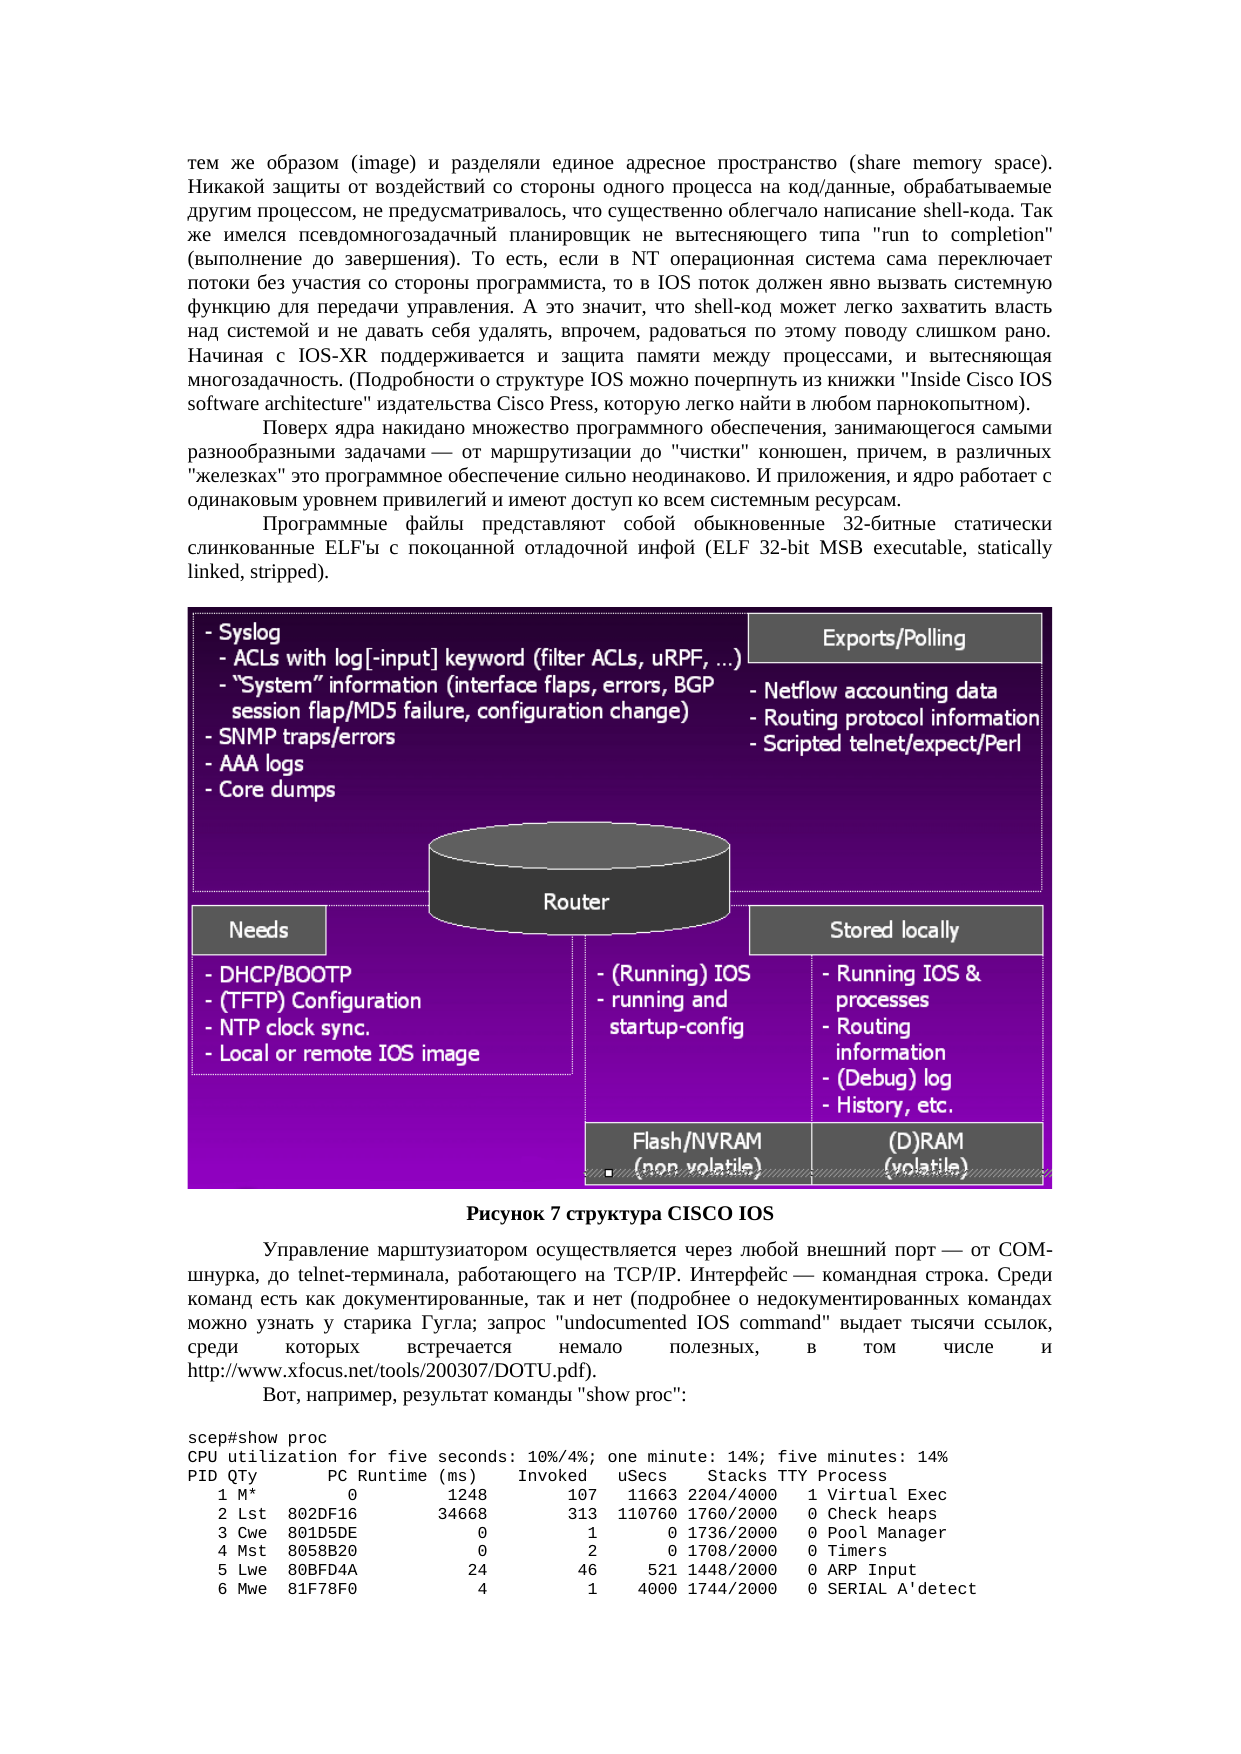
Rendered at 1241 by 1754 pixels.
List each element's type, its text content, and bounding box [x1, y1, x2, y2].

picture [187, 607, 1053, 1189]
text 1 M* 0 1248 107 11663 2204/4000 1 Virtual Exec [187, 1486, 1053, 1505]
text 3 Cwe 801D5DE 0 1 0 1736/2000 0 Pool Manager [187, 1524, 1053, 1543]
text Рисунок 7 структура CISCO IOS [187, 1201, 1053, 1225]
text 4 Mst 8058B20 0 2 0 1708/2000 0 Timers [187, 1543, 1053, 1562]
text Программные файлы представляют собой обыкновенные 32-битные статически слинкованные ELF'ы с покоцанной отладочной инфой (ELF 32-bit MSB executable, statically linked, stripped). [187, 511, 1053, 583]
text тем же образом (image) и разделяли единое адресное пространство (share memory space). Никакой защиты от воздействий со стороны одного процесса на код/данные, обрабатываемые другим процессом, не предусматривалось, что существенно облегчало написание shell-кода. Так же имелся псевдомногозадачный планировщик не вытесняющего типа "run to completion" (выполнение до завершения). То есть, если в NT операционная система сама переключает потоки без участия со стороны программиста, то в IOS поток должен явно вызвать системную функцию для передачи управления. А это значит, что shell-код может легко захватить власть над системой и не давать себя удалять, впрочем, радоваться по этому поводу слишком рано. Начиная с IOS-XR поддерживается и защита памяти между процессами, и вытесняющая многозадачность. (Подробности о структуре IOS можно почерпнуть из книжки "Inside Cisco IOS software architecture" издательства Cisco Press, которую легко найти в любом парнокопытном). [187, 150, 1053, 415]
text CPU utilization for five seconds: 10%/4%; one minute: 14%; five minutes: 14% [187, 1449, 1053, 1468]
text Вот, например, результат команды "show proc": [187, 1382, 1053, 1406]
text Управление марштузиатором осуществляется через любой внешний порт — от COM-шнурка, до telnet-терминала, работающего на TCP/IP. Интерфейс — командная строка. Среди команд есть как документированные, так и нет (подробнее о недокументированных командах можно узнать у старика Гугла; запрос "undocumented IOS command" выдает тысячи ссылок, среди которых встречается немало полезных, в том числе и http://www.xfocus.net/tools/200307/DOTU.pdf). [187, 1237, 1053, 1382]
text 6 Mwe 81F78F0 4 1 4000 1744/2000 0 SERIAL A'detect [187, 1581, 1053, 1599]
text PID QTy PC Runtime (ms) Invoked uSecs Stacks TTY Process [187, 1468, 1053, 1486]
text 5 Lwe 80BFD4A 24 46 521 1448/2000 0 ARP Input [187, 1562, 1053, 1581]
text scep#show proc [187, 1430, 1053, 1449]
text Поверх ядра накидано множество программного обеспечения, занимающегося самыми разнообразными задачами — от маршрутизации до "чистки" конюшен, причем, в различных "железках" это программное обеспечение сильно неодинаково. И приложения, и ядро работает с одинаковым уровнем привилегий и имеют доступ ко всем системным ресурсам. [187, 415, 1053, 511]
text 2 Lst 802DF16 34668 313 110760 1760/2000 0 Check heaps [187, 1505, 1053, 1524]
